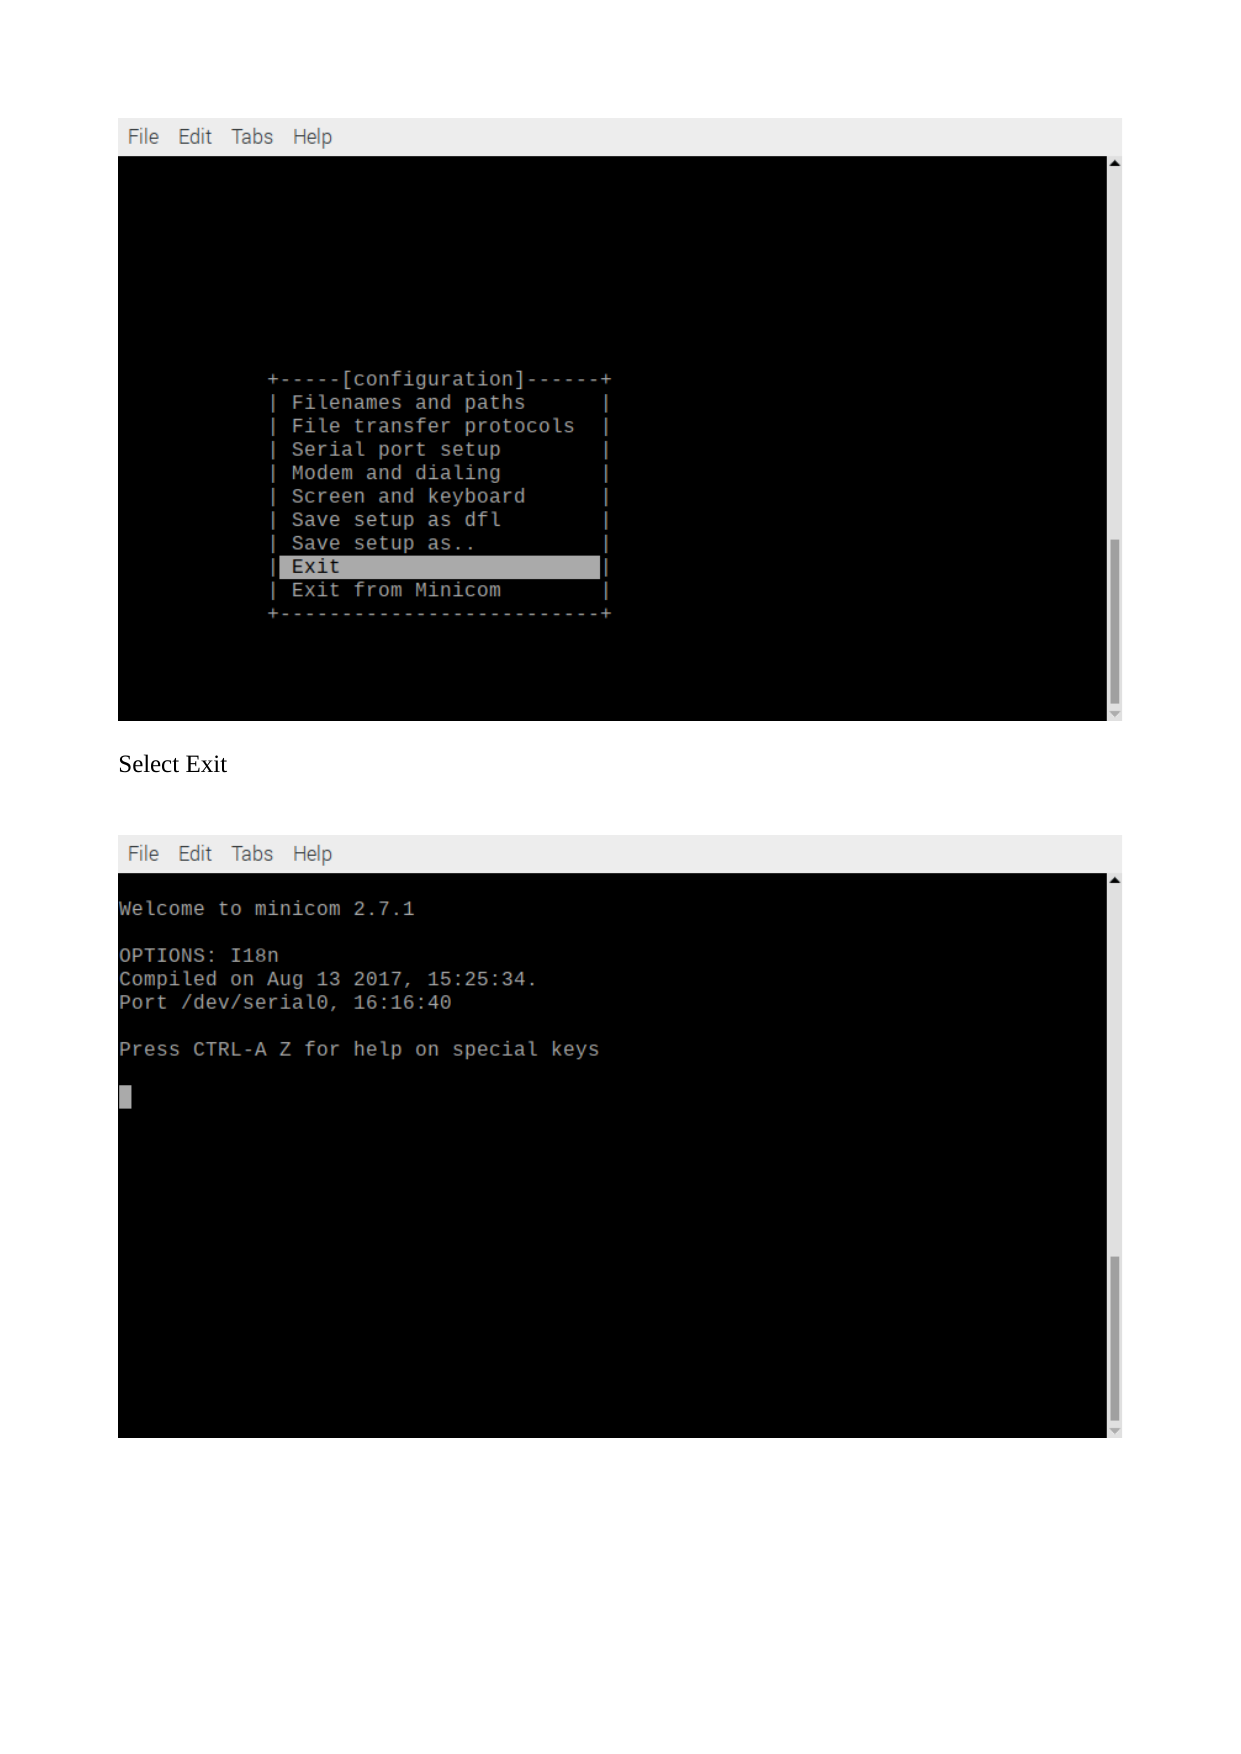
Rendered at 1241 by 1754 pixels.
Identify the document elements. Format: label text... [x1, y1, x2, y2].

picture [118, 835, 1123, 1438]
picture [118, 118, 1123, 721]
text Select Exit [118, 749, 1122, 778]
